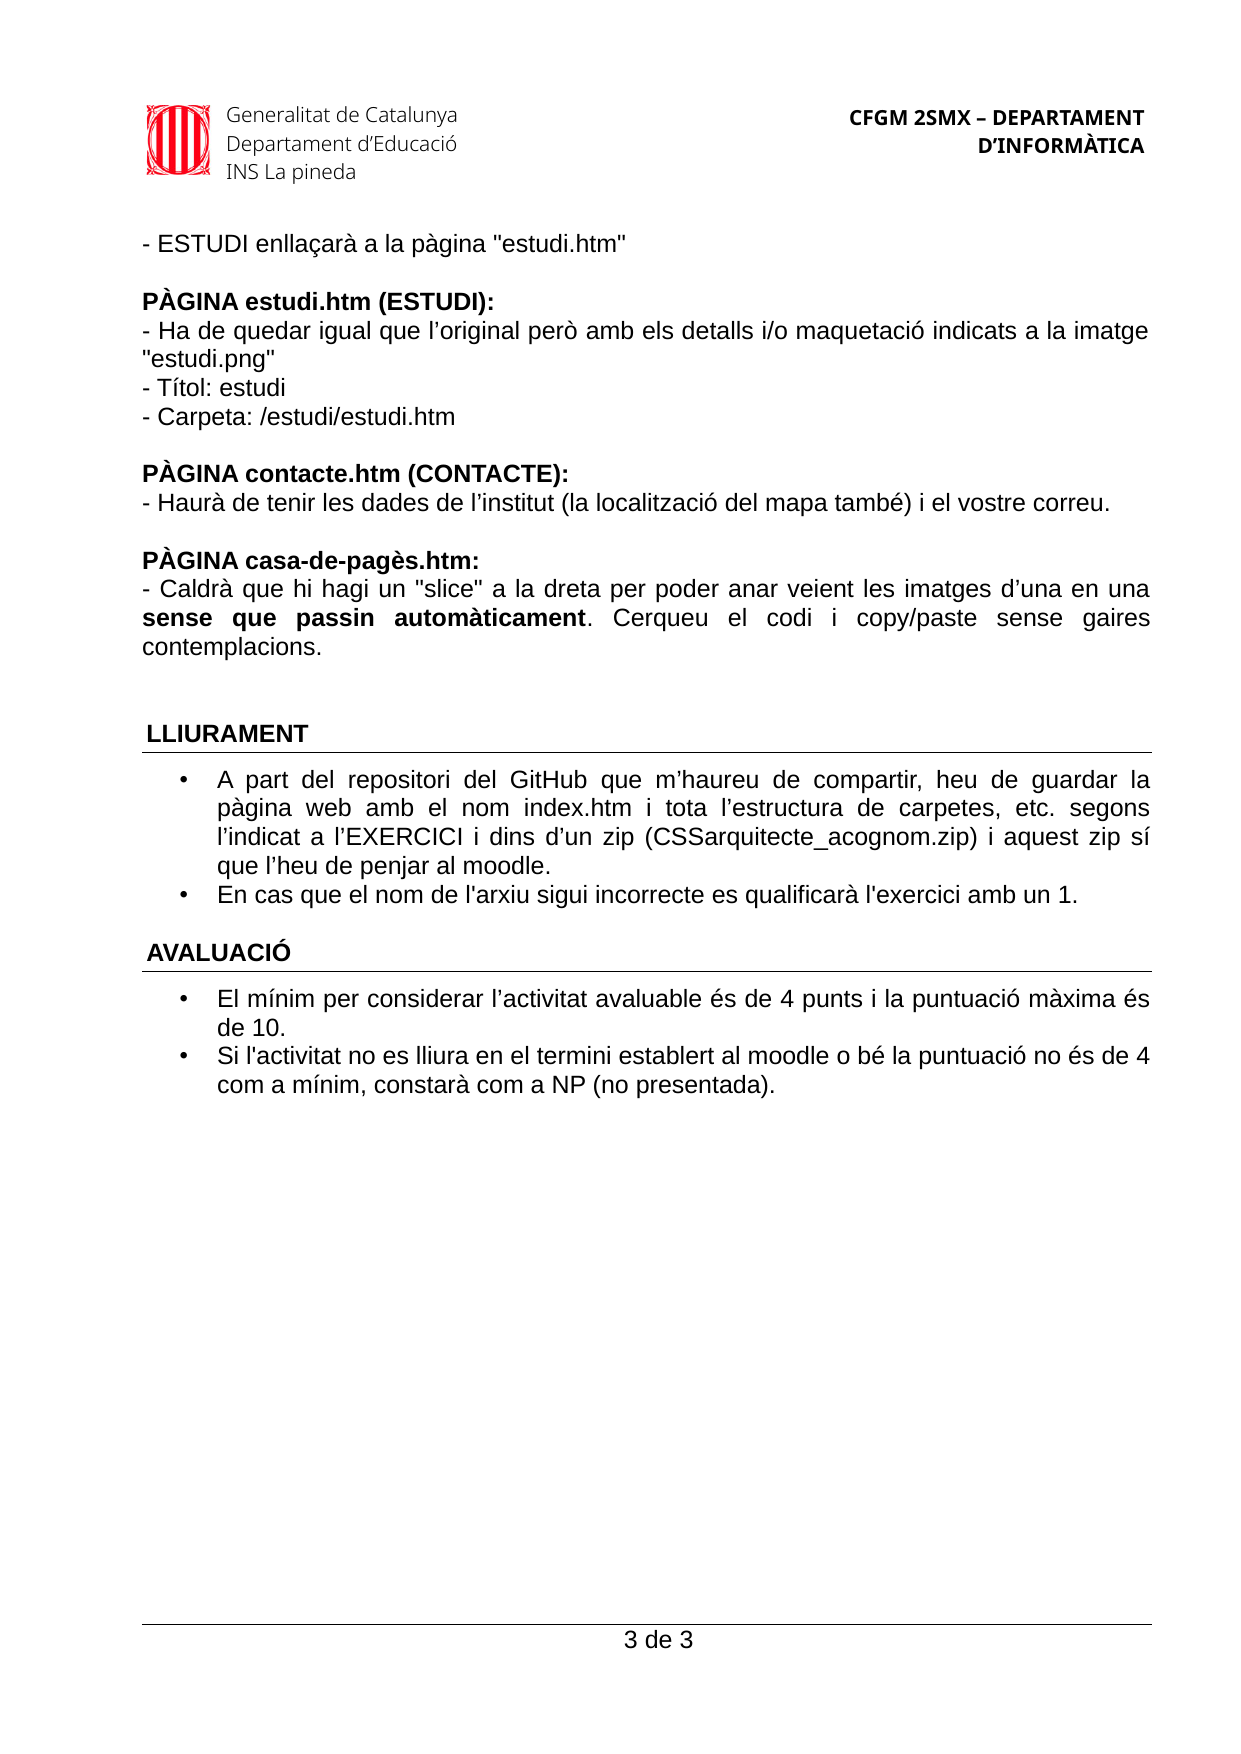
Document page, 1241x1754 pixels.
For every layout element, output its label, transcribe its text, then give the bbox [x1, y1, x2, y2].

text PÀGINA estudi.htm (ESTUDI): [142, 287, 1152, 316]
text - Títol: estudi [142, 373, 1152, 402]
text - Ha de quedar igual que l’original però amb els detalls i/o maquetació indicats a la imatge "estudi.png" [142, 316, 1152, 373]
text PÀGINA contacte.htm (CONTACTE): [142, 459, 1152, 488]
subtitle AVALUACIÓ [142, 933, 1152, 971]
list El mínim per considerar l’activitat avaluable és de 4 punts i la puntuació màxima és de 10. [179, 984, 1152, 1041]
list En cas que el nom de l'arxiu sigui incorrecte es qualificarà l'exercici amb un 1. [179, 880, 1152, 908]
text - Carpeta: /estudi/estudi.htm [142, 402, 1152, 431]
text - ESTUDI enllaçarà a la pàgina "estudi.htm" [142, 229, 1152, 258]
text PÀGINA casa-de-pagès.htm: [142, 546, 1152, 574]
text - Caldrà que hi hagi un "slice" a la dreta per poder anar veient les imatges d’una en una sense que passin automàticament. Cerqueu el codi i copy/paste sense gaires contemplacions. [142, 574, 1152, 661]
picture [141, 105, 214, 175]
list A part del repositori del GitHub que m’haureu de compartir, heu de guardar la pàgina web amb el nom index.htm i tota l’estructura de carpetes, etc. segons l’indicat a l’EXERCICI i dins d’un zip (CSSarquitecte_acognom.zip) i aquest zip sí que l’heu de penjar al moodle. [179, 764, 1152, 880]
text - Haurà de tenir les dades de l’institut (la localització del mapa també) i el vostre correu. [142, 488, 1152, 517]
subtitle LLIURAMENT [142, 714, 1152, 752]
list Si l'activitat no es lliura en el termini establert al moodle o bé la puntuació no és de 4 com a mínim, constarà com a NP (no presentada). [179, 1041, 1152, 1099]
